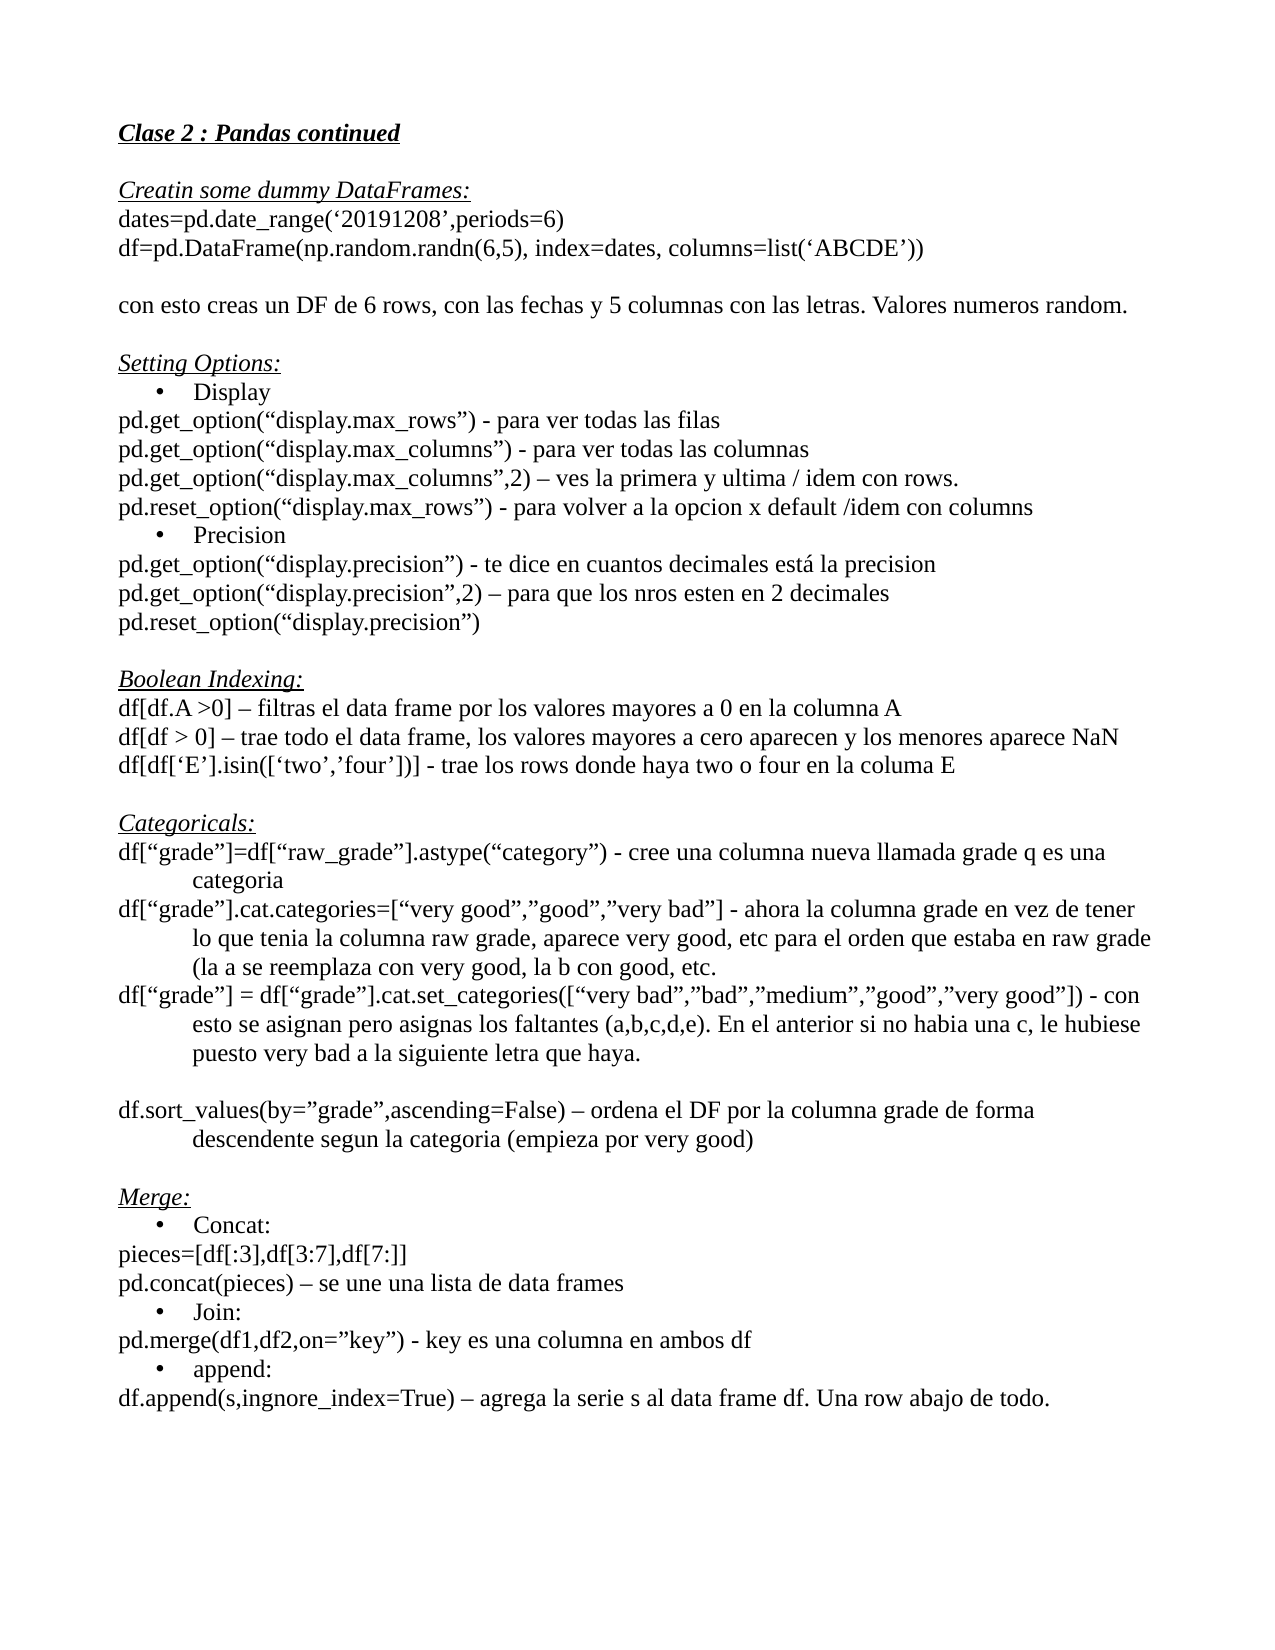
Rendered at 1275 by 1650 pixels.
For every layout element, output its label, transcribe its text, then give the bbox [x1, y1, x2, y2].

text df.sort_values(by=”grade”,ascending=False) – ordena el DF por la columna grade de forma descendente segun la categoria (empieza por very good) [118, 1096, 1157, 1153]
text df[df.A >0] – filtras el data frame por los valores mayores a 0 en la columna A [118, 693, 1157, 722]
text df=pd.DataFrame(np.random.randn(6,5), index=dates, columns=list(‘ABCDE’)) [118, 233, 1157, 262]
text df.append(s,ingnore_index=True) – agrega la serie s al data frame df. Una row abajo de todo. [118, 1383, 1157, 1412]
text df[“grade”]=df[“raw_grade”].astype(“category”) - cree una columna nueva llamada grade q es una categoria [118, 837, 1157, 894]
text pd.reset_option(“display.max_rows”) - para volver a la opcion x default /idem con columns [118, 492, 1157, 521]
text Merge: [118, 1182, 1157, 1211]
text pd.get_option(“display.max_columns”) - para ver todas las columnas [118, 434, 1157, 463]
text pd.get_option(“display.precision”,2) – para que los nros esten en 2 decimales [118, 578, 1157, 607]
text pd.concat(pieces) – se une una lista de data frames [118, 1268, 1157, 1297]
text con esto creas un DF de 6 rows, con las fechas y 5 columnas con las letras. Valores numeros random. [118, 291, 1157, 319]
text df[“grade”] = df[“grade”].cat.set_categories([“very bad”,”bad”,”medium”,”good”,”very good”]) - con esto se asignan pero asignas los faltantes (a,b,c,d,e). En el anterior si no habia una c, le hubiese puesto very bad a la siguiente letra que haya. [118, 981, 1157, 1067]
text df[“grade”].cat.categories=[“very good”,”good”,”very bad”] - ahora la columna grade en vez de tener lo que tenia la columna raw grade, aparece very good, etc para el orden que estaba en raw grade (la a se reemplaza con very good, la b con good, etc. [118, 894, 1157, 981]
list append: [156, 1354, 1157, 1383]
list Join: [156, 1297, 1157, 1326]
text Boolean Indexing: [118, 664, 1157, 693]
text pd.get_option(“display.precision”) - te dice en cuantos decimales está la precision [118, 549, 1157, 578]
text Setting Options: [118, 348, 1157, 377]
text pd.get_option(“display.max_rows”) - para ver todas las filas [118, 406, 1157, 434]
list Display [156, 377, 1157, 406]
text pd.get_option(“display.max_columns”,2) – ves la primera y ultima / idem con rows. [118, 463, 1157, 492]
text Clase 2 : Pandas continued [118, 118, 1157, 147]
text Creatin some dummy DataFrames: [118, 176, 1157, 204]
text pd.reset_option(“display.precision”) [118, 607, 1157, 636]
text df[df > 0] – trae todo el data frame, los valores mayores a cero aparecen y los menores aparece NaN [118, 722, 1157, 751]
text pieces=[df[:3],df[3:7],df[7:]] [118, 1239, 1157, 1268]
list Precision [156, 521, 1157, 549]
text df[df[‘E’].isin([‘two’,’four’])] - trae los rows donde haya two o four en la columa E [118, 751, 1157, 779]
list Concat: [156, 1211, 1157, 1239]
text dates=pd.date_range(‘20191208’,periods=6) [118, 204, 1157, 233]
text Categoricals: [118, 808, 1157, 837]
text pd.merge(df1,df2,on=”key”) - key es una columna en ambos df [118, 1326, 1157, 1354]
